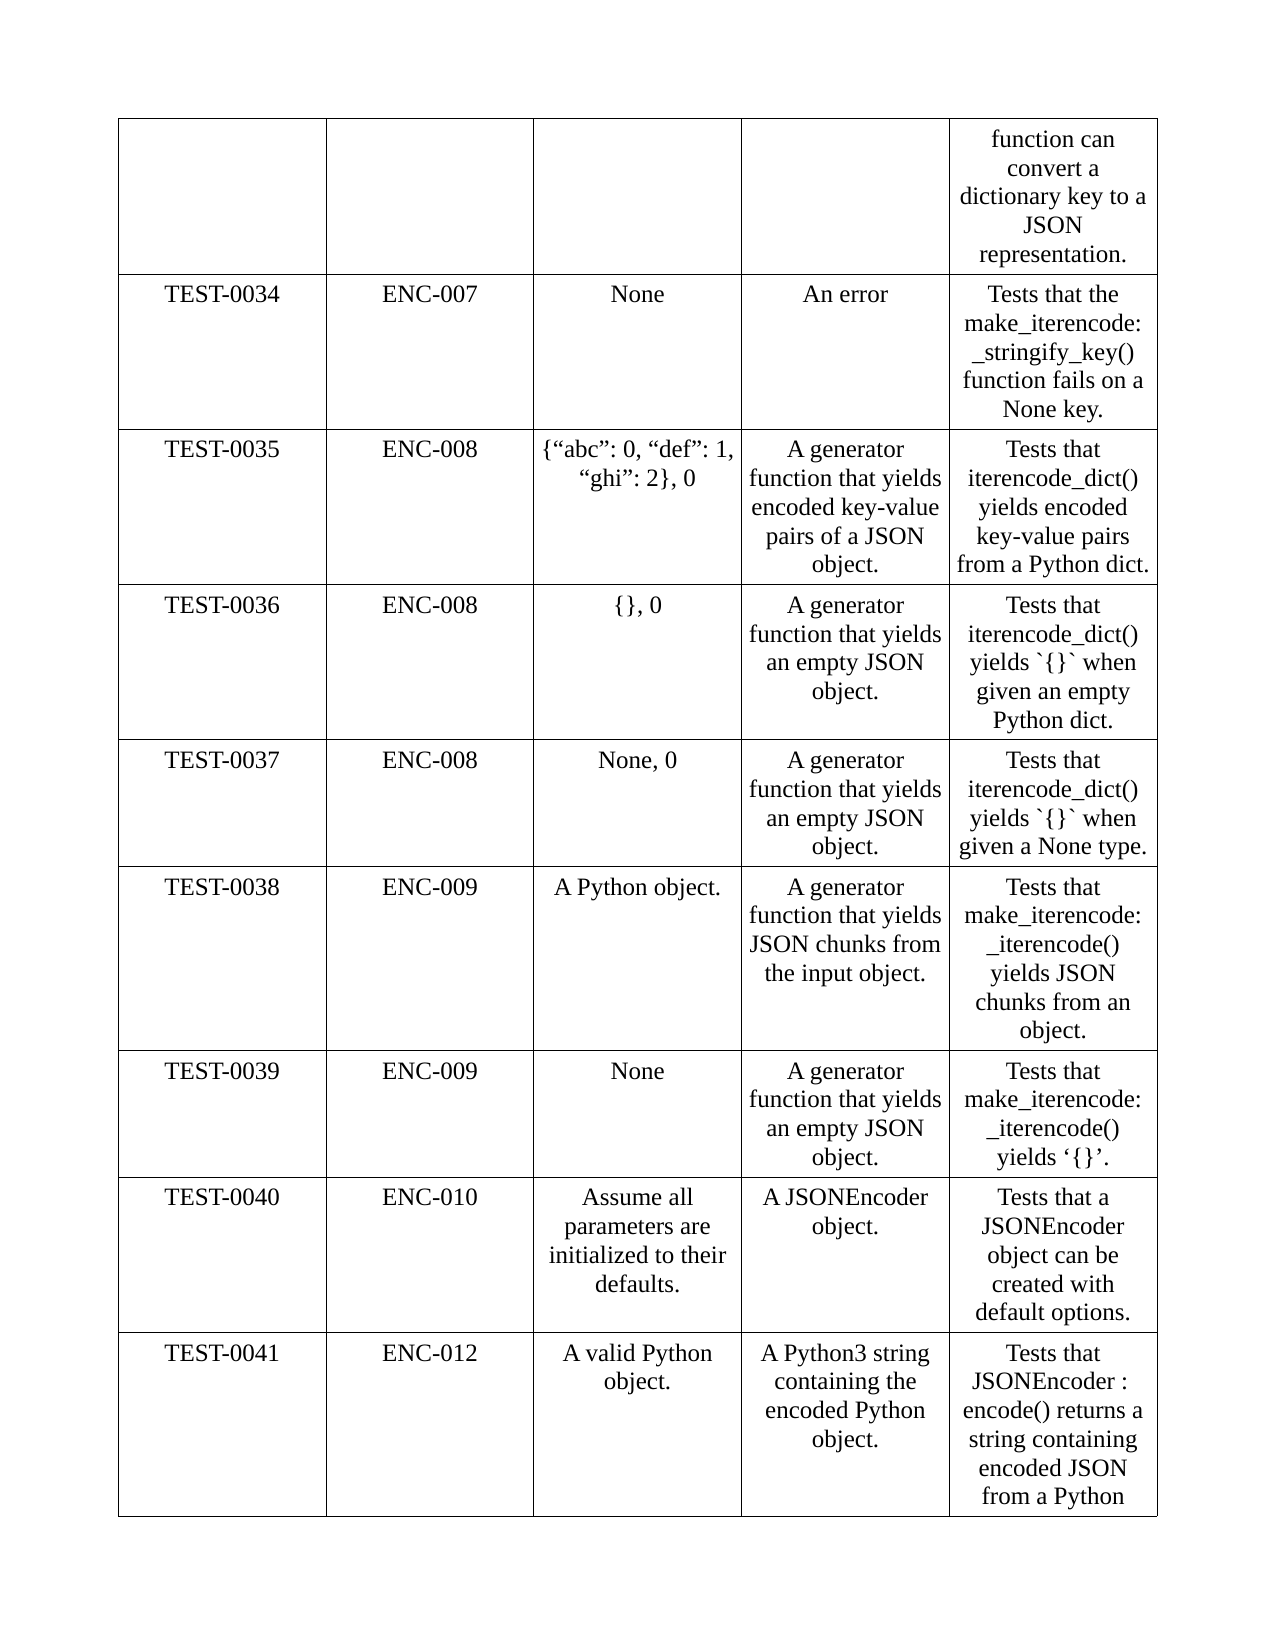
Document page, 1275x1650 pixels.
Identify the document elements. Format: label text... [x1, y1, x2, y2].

table_cell [534, 119, 741, 273]
table_cell ENC-008 [327, 740, 533, 866]
table_cell A Python3 string containing the encoded Python object. [742, 1333, 949, 1516]
table_cell A generator function that yields an empty JSON object. [742, 1051, 949, 1177]
table_cell Tests that JSONEncoder : encode() returns a string containing encoded JSON from a Python [950, 1333, 1157, 1516]
table_cell Tests that a JSONEncoder object can be created with default options. [950, 1178, 1157, 1332]
table_cell A JSONEncoder object. [742, 1178, 949, 1332]
table_cell ENC-008 [327, 430, 533, 584]
table_cell A valid Python object. [534, 1333, 741, 1516]
table_cell Tests that make_iterencode: _iterencode() yields JSON chunks from an object. [950, 867, 1157, 1050]
table_cell TEST-0034 [119, 275, 326, 429]
table_cell Tests that iterencode_dict() yields `{}` when given a None type. [950, 740, 1157, 866]
table_cell Tests that make_iterencode: _iterencode() yields ‘{}’. [950, 1051, 1157, 1177]
table_cell None [534, 275, 741, 429]
table_cell None [534, 1051, 741, 1177]
table_cell [742, 119, 949, 273]
table_cell TEST-0040 [119, 1178, 326, 1332]
table_cell A generator function that yields encoded key‑value pairs of a JSON object. [742, 430, 949, 584]
table_cell TEST-0036 [119, 585, 326, 739]
table_cell ENC-012 [327, 1333, 533, 1516]
table_cell An error [742, 275, 949, 429]
table_cell ENC-010 [327, 1178, 533, 1332]
table_cell ENC-009 [327, 867, 533, 1050]
table_cell {}, 0 [534, 585, 741, 739]
table_cell A generator function that yields an empty JSON object. [742, 585, 949, 739]
table_cell TEST-0038 [119, 867, 326, 1050]
table_cell None, 0 [534, 740, 741, 866]
table_cell TEST-0039 [119, 1051, 326, 1177]
table_cell TEST-0041 [119, 1333, 326, 1516]
table_cell TEST-0035 [119, 430, 326, 584]
table_cell Tests that the make_iterencode: _stringify_key() function fails on a None key. [950, 275, 1157, 429]
table_cell A Python object. [534, 867, 741, 1050]
table_cell [327, 119, 533, 273]
table_cell ENC-007 [327, 275, 533, 429]
table_cell Tests that iterencode_dict() yields `{}` when given an empty Python dict. [950, 585, 1157, 739]
table_cell {“abc”: 0, “def”: 1, “ghi”: 2}, 0 [534, 430, 741, 584]
table_cell [119, 119, 326, 273]
table_cell A generator function that yields an empty JSON object. [742, 740, 949, 866]
table_cell function can convert a dictionary key to a JSON representation. [950, 119, 1157, 273]
table_cell ENC-008 [327, 585, 533, 739]
table_cell Assume all parameters are initialized to their defaults. [534, 1178, 741, 1332]
table_cell TEST-0037 [119, 740, 326, 866]
table_cell ENC-009 [327, 1051, 533, 1177]
table_cell A generator function that yields JSON chunks from the input object. [742, 867, 949, 1050]
table_cell Tests that iterencode_dict() yields encoded key‑value pairs from a Python dict. [950, 430, 1157, 584]
